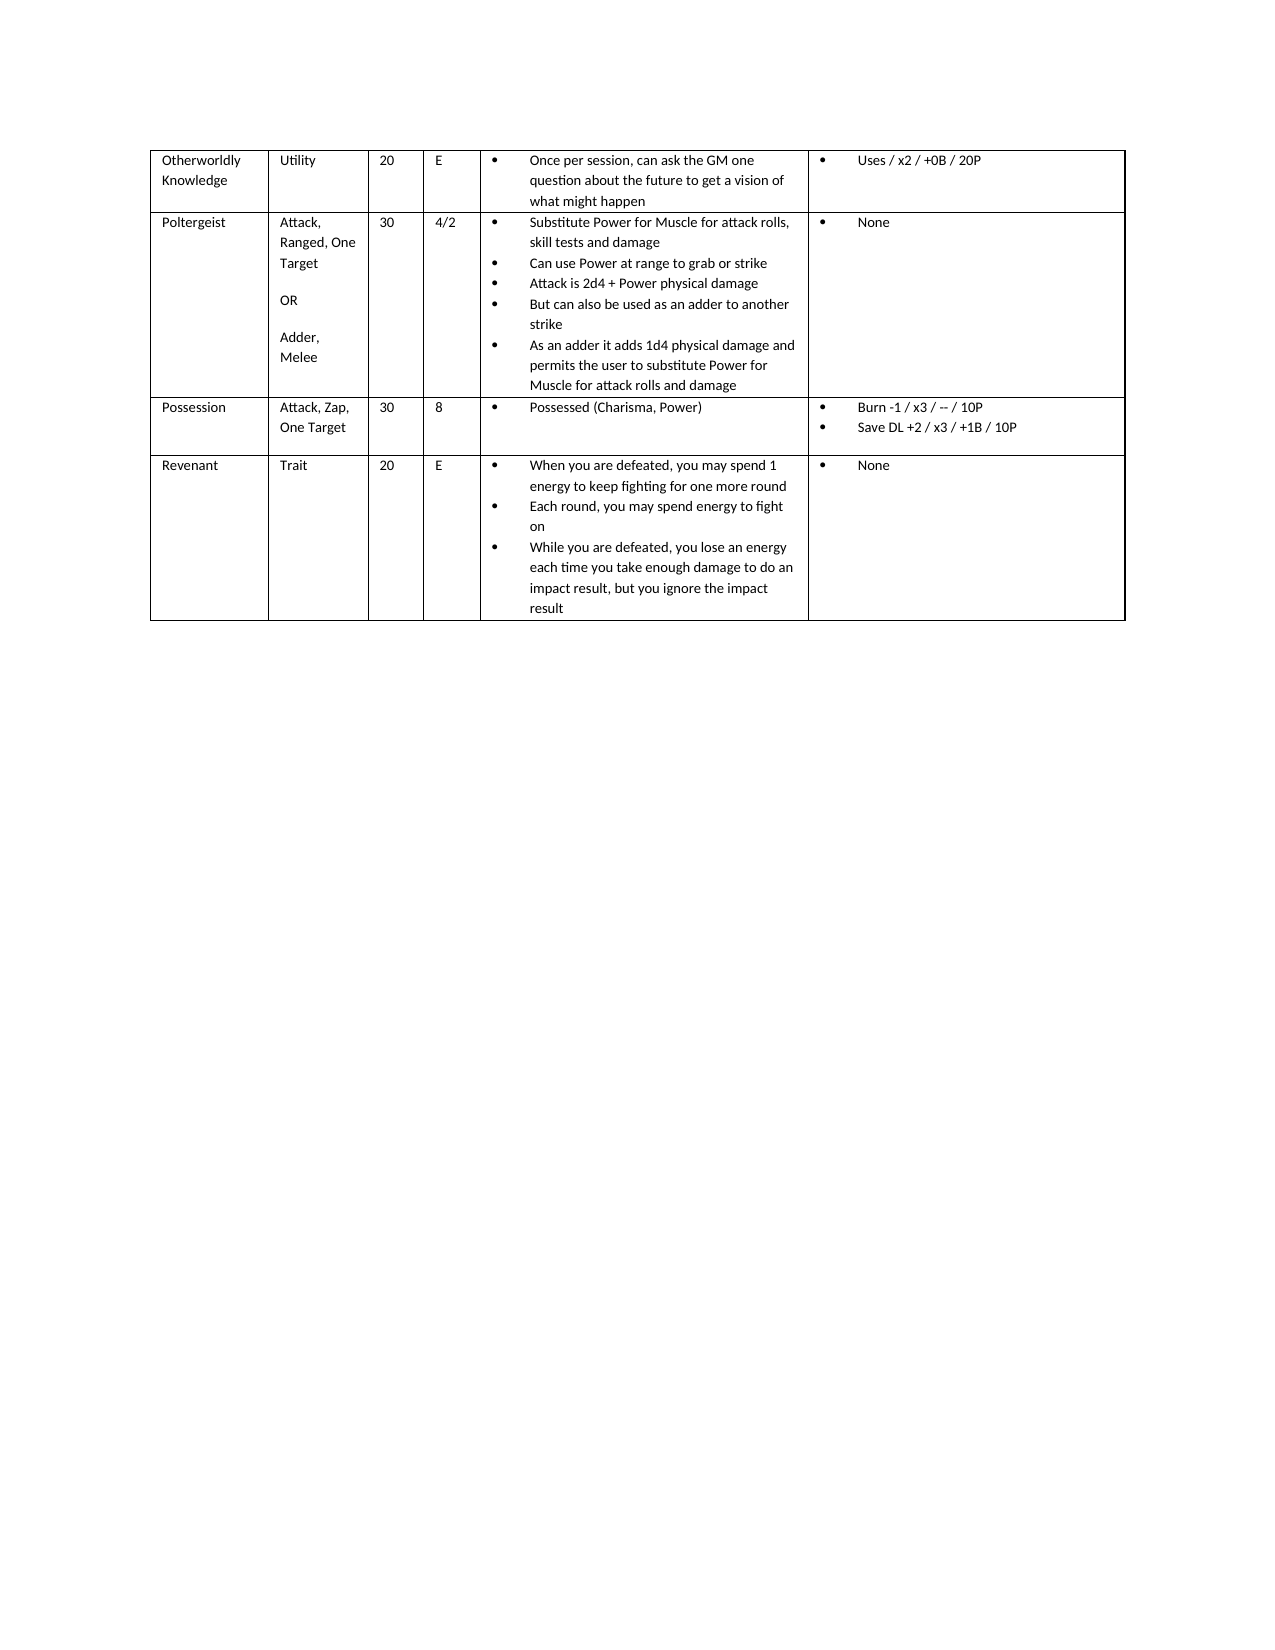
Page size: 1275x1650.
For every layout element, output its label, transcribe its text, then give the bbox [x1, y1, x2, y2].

table_cell E [424, 151, 480, 212]
table_cell 4/2 [424, 213, 480, 397]
table_cell Trait [269, 456, 368, 619]
table_cell 8 [424, 398, 480, 455]
table_cell Revenant [151, 456, 268, 619]
table_cell Utility [269, 151, 368, 212]
table_cell None [809, 213, 1124, 397]
table_cell Once per session, can ask the GM one question about the future to get a vision of what might happen [481, 151, 808, 212]
table_cell Substitute Power for Muscle for attack rolls, skill tests and damage Can use Power at range to grab or strike Attack is 2d4 + Power physical damage But can also be used as an adder to another strike As an adder it adds 1d4 physical damage and permits the user to substitute Power for Muscle for attack rolls and damage [481, 213, 808, 397]
table_cell When you are defeated, you may spend 1 energy to keep fighting for one more round Each round, you may spend energy to fight on While you are defeated, you lose an energy each time you take enough damage to do an impact result, but you ignore the impact result [481, 456, 808, 619]
table_cell Poltergeist [151, 213, 268, 397]
table_cell 30 [369, 213, 423, 397]
table_cell 30 [369, 398, 423, 455]
table_cell Possessed (Charisma, Power) [481, 398, 808, 455]
table_cell 20 [369, 456, 423, 619]
table_cell Possession [151, 398, 268, 455]
table_cell Burn -1 / x3 / -- / 10P Save DL +2 / x3 / +1B / 10P [809, 398, 1124, 455]
table_cell Uses / x2 / +0B / 20P [809, 151, 1124, 212]
table_cell E [424, 456, 480, 619]
table_cell Attack, Ranged, One Target OR Adder, Melee [269, 213, 368, 397]
table_cell Attack, Zap, One Target [269, 398, 368, 455]
table_cell 20 [369, 151, 423, 212]
table_cell Otherworldly Knowledge [151, 151, 268, 212]
table_cell None [809, 456, 1124, 619]
